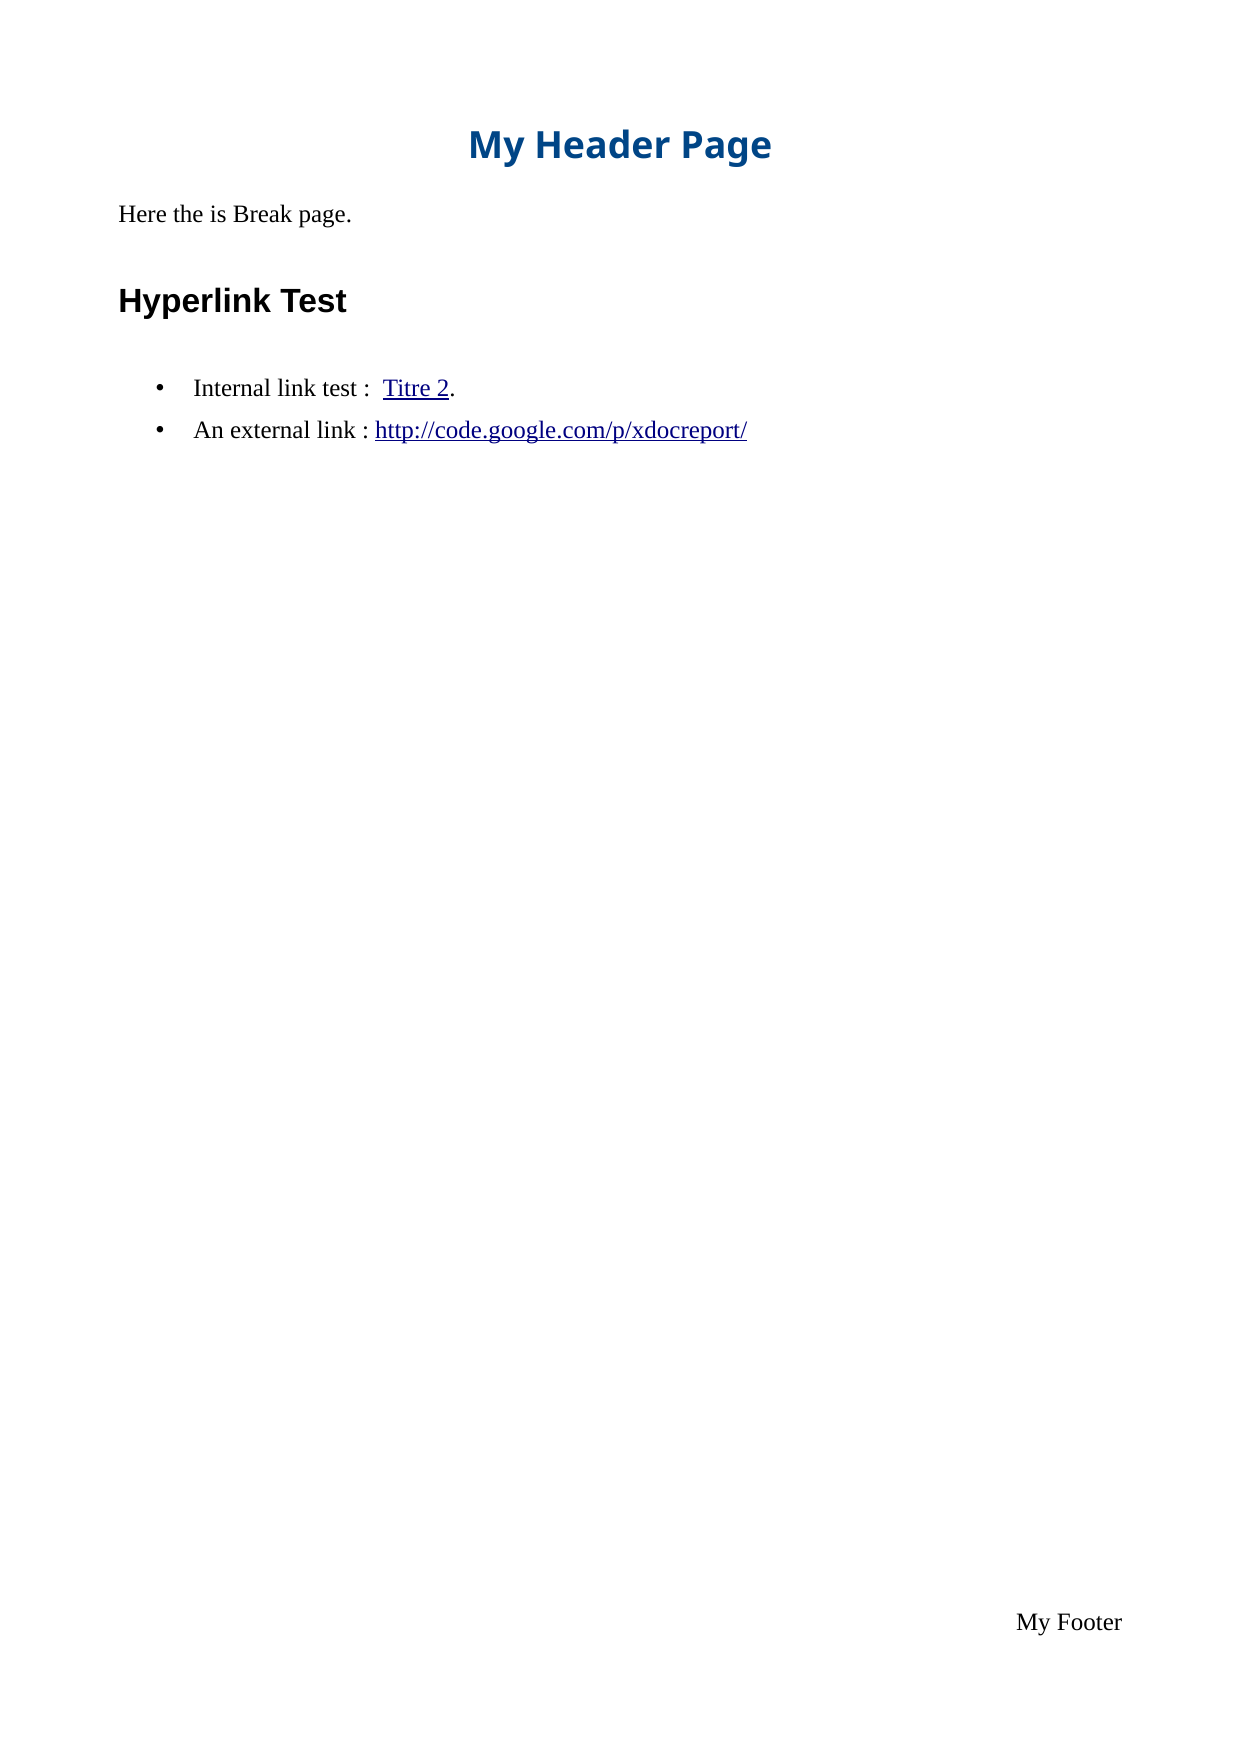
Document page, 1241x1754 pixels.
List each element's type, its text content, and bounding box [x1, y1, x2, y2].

list Internal link test : Titre 2. [156, 373, 1122, 402]
text Here the is Break page. [118, 199, 1122, 227]
list An external link : http://code.google.com/p/xdocreport/ [156, 415, 1122, 443]
subtitle Hyperlink Test [118, 281, 1122, 320]
